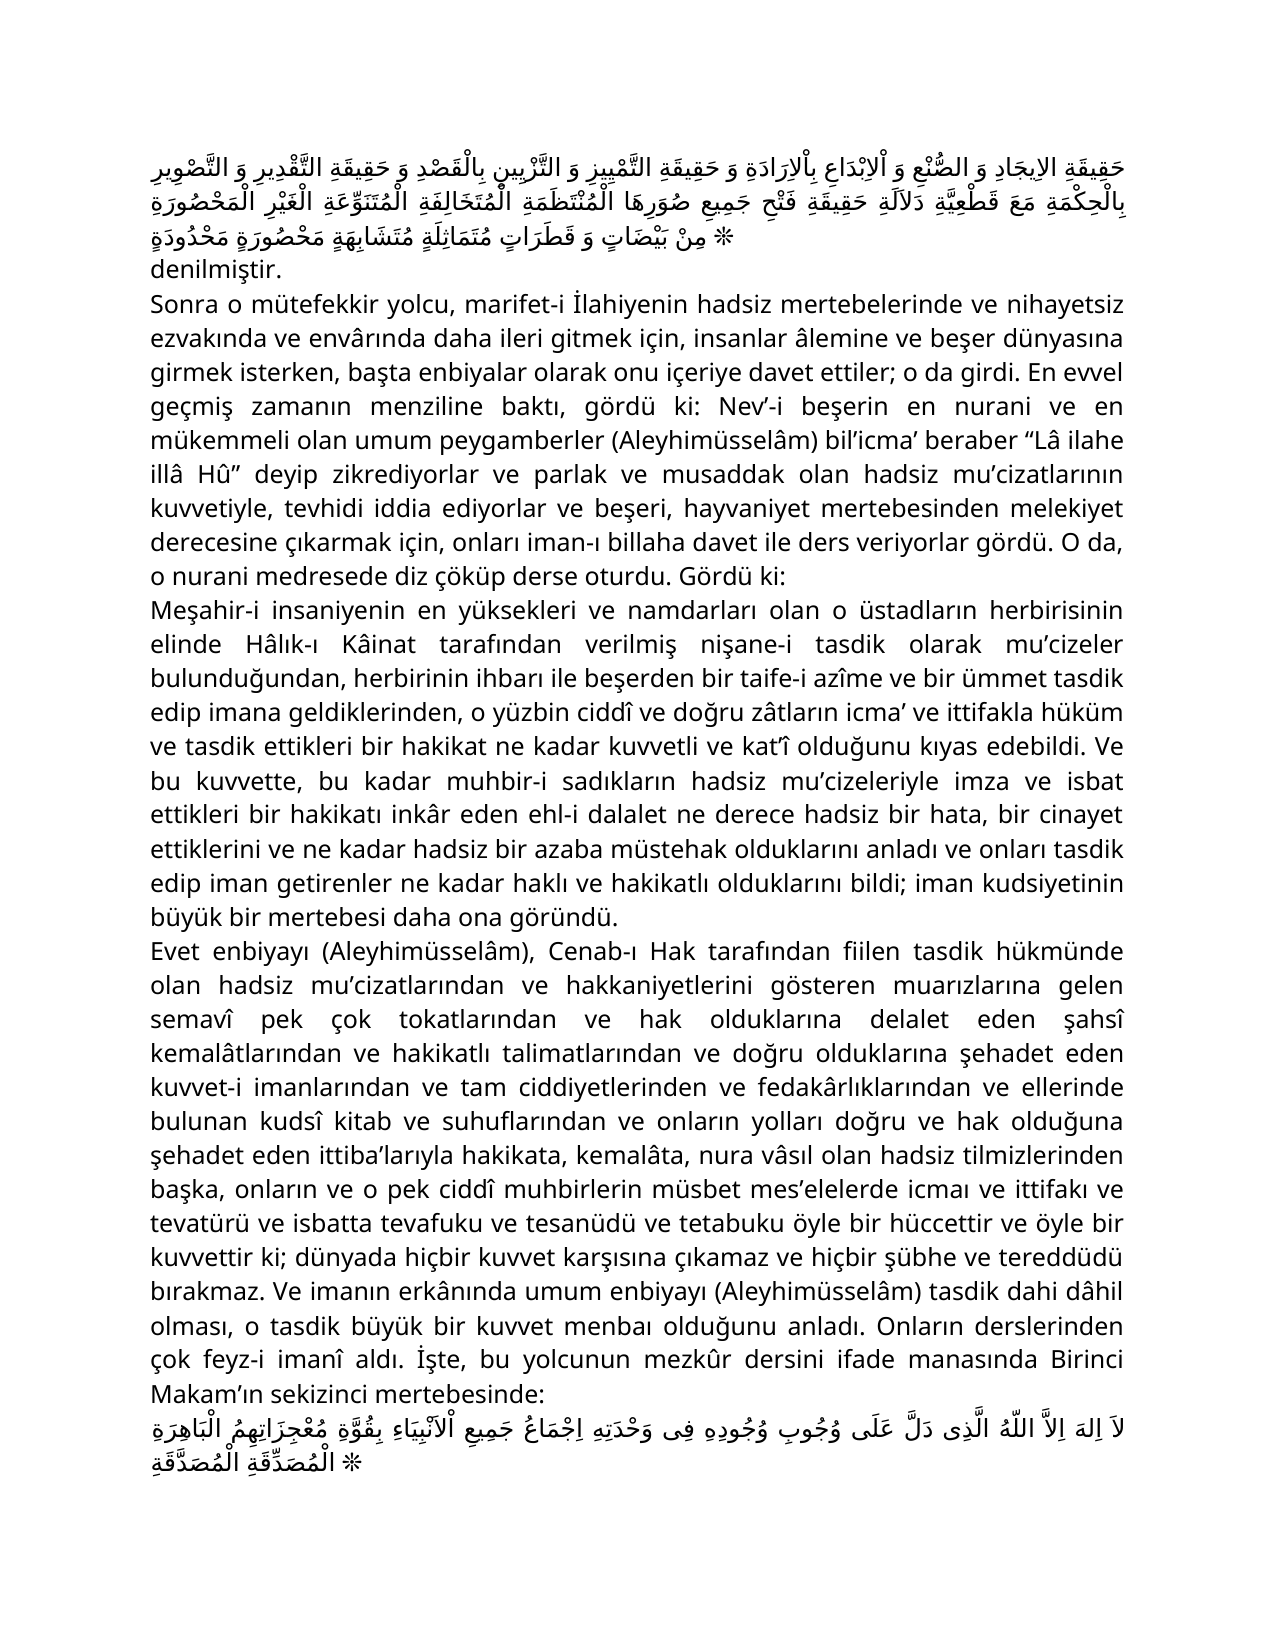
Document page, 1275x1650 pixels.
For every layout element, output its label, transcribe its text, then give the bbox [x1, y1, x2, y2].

text Sonra o mütefekkir yolcu, marifet-i İlahiyenin hadsiz mertebelerinde ve nihayetsiz ezvakında ve envârında daha ileri gitmek için, insanlar âlemine ve beşer dünyasına girmek isterken, başta enbiyalar olarak onu içeriye davet ettiler; o da girdi. En evvel geçmiş zamanın menziline baktı, gördü ki: Nev’-i beşerin en nurani ve en mükemmeli olan umum peygamberler (Aleyhimüsselâm) bil’icma’ beraber “Lâ ilahe illâ Hû” deyip zikrediyorlar ve parlak ve musaddak olan hadsiz mu’cizatlarının kuvvetiyle, tevhidi iddia ediyorlar ve beşeri, hayvaniyet mertebesinden melekiyet derecesine çıkarmak için, onları iman-ı billaha davet ile ders veriyorlar gördü. O da, o nurani medresede diz çöküp derse oturdu. Gördü ki: [150, 286, 1125, 593]
text Evet enbiyayı (Aleyhimüsselâm), Cenab-ı Hak tarafından fiilen tasdik hükmünde olan hadsiz mu’cizatlarından ve hakkaniyetlerini gösteren muarızlarına gelen semavî pek çok tokatlarından ve hak olduklarına delalet eden şahsî kemalâtlarından ve hakikatlı talimatlarından ve doğru olduklarına şehadet eden kuvvet-i imanlarından ve tam ciddiyetlerinden ve fedakârlıklarından ve ellerinde bulunan kudsî kitab ve suhuflarından ve onların yolları doğru ve hak olduğuna şehadet eden ittiba’larıyla hakikata, kemalâta, nura vâsıl olan hadsiz tilmizlerinden başka, onların ve o pek ciddî muhbirlerin müsbet mes’elelerde icmaı ve ittifakı ve tevatürü ve isbatta tevafuku ve tesanüdü ve tetabuku öyle bir hüccettir ve öyle bir kuvvettir ki; dünyada hiçbir kuvvet karşısına çıkamaz ve hiçbir şübhe ve tereddüdü bırakmaz. Ve imanın erkânında umum enbiyayı (Aleyhimüsselâm) tasdik dahi dâhil olması, o tasdik büyük bir kuvvet menbaı olduğunu anladı. Onların derslerinden çok feyz-i imanî aldı. İşte, bu yolcunun mezkûr dersini ifade manasında Birinci Makam’ın sekizinci mertebesinde: [150, 933, 1125, 1410]
text لاَ اِلهَ اِلاَّ اللّهُ الْوَاجِبُ الْوُجُودِ الَّذِى دَلَّ عَلَى وُجُوبِ وُجُودِهِ فِى وَحْدَتِهِ اِتِّفَاقُ جَمِيعِ اَنْوَاعِ الْحَيَوَانَاتِ وَ الطُّيُورِ الْحَامِدَاتِ الشَّاهِدَاتِ بِكَلِمَاتِ حَوَاسِّهَا وَ قُوَاهَا وَ حِسِّيَّاتِهَا وَ لَطَائِفِهَا الْمَوْزُونَاتِ الْمُنْتَظَمَاتِ الْفَصِيحَاتِ وَ بِكَلِمَاتِ جِهَازَاتِهَا وَ جَوَارِحِهَا وَ اَعْضَائِهَا وَآلاَتِهَا الْمُكَمَّلَةِ الْبَلِيغَاتِ بِشَهَادَةِ عَظَمَةِ اِحَاطَةِ حَقِيقَةِ الاِيجَادِ وَ الصُّنْعِ وَ اْلاِبْدَاعِ بِاْلاِرَادَةِ وَ حَقِيقَةِ التَّمْيِيزِ وَ التَّزْيِينِ بِالْقَصْدِ وَ حَقِيقَةِ التَّقْدِيرِ وَ التَّصْوِيرِ بِالْحِكْمَةِ مَعَ قَطْعِيَّةِ دَلاَلَةِ حَقِيقَةِ فَتْحِ جَمِيعِ صُوَرِهَا الْمُنْتَظَمَةِ الْمُتَخَالِفَةِ الْمُتَنَوِّعَةِ الْغَيْرِ الْمَحْصُورَةِ مِنْ بَيْضَاتٍ وَ قَطَرَاتٍ مُتَمَاثِلَةٍ مُتَشَابِهَةٍ مَحْصُورَةٍ مَحْدُودَةٍ ❊ [150, 150, 1125, 252]
text denilmiştir. [150, 252, 1125, 286]
text لاَ اِلهَ اِلاَّ اللّهُ الَّذِى دَلَّ عَلَى وُجُوبِ وُجُودِهِ فِى وَحْدَتِهِ اِجْمَاعُ جَمِيعِ اْلاَنْبِيَاءِ بِقُوَّةِ مُعْجِزَاتِهِمُ الْبَاهِرَةِ الْمُصَدِّقَةِ الْمُصَدَّقَةِ ❊ [150, 1410, 1125, 1478]
text Meşahir-i insaniyenin en yüksekleri ve namdarları olan o üstadların herbirisinin elinde Hâlık-ı Kâinat tarafından verilmiş nişane-i tasdik olarak mu’cizeler bulunduğundan, herbirinin ihbarı ile beşerden bir taife-i azîme ve bir ümmet tasdik edip imana geldiklerinden, o yüzbin ciddî ve doğru zâtların icma’ ve ittifakla hüküm ve tasdik ettikleri bir hakikat ne kadar kuvvetli ve kat’î olduğunu kıyas edebildi. Ve bu kuvvette, bu kadar muhbir-i sadıkların hadsiz mu’cizeleriyle imza ve isbat ettikleri bir hakikatı inkâr eden ehl-i dalalet ne derece hadsiz bir hata, bir cinayet ettiklerini ve ne kadar hadsiz bir azaba müstehak olduklarını anladı ve onları tasdik edip iman getirenler ne kadar haklı ve hakikatlı olduklarını bildi; iman kudsiyetinin büyük bir mertebesi daha ona göründü. [150, 593, 1125, 933]
